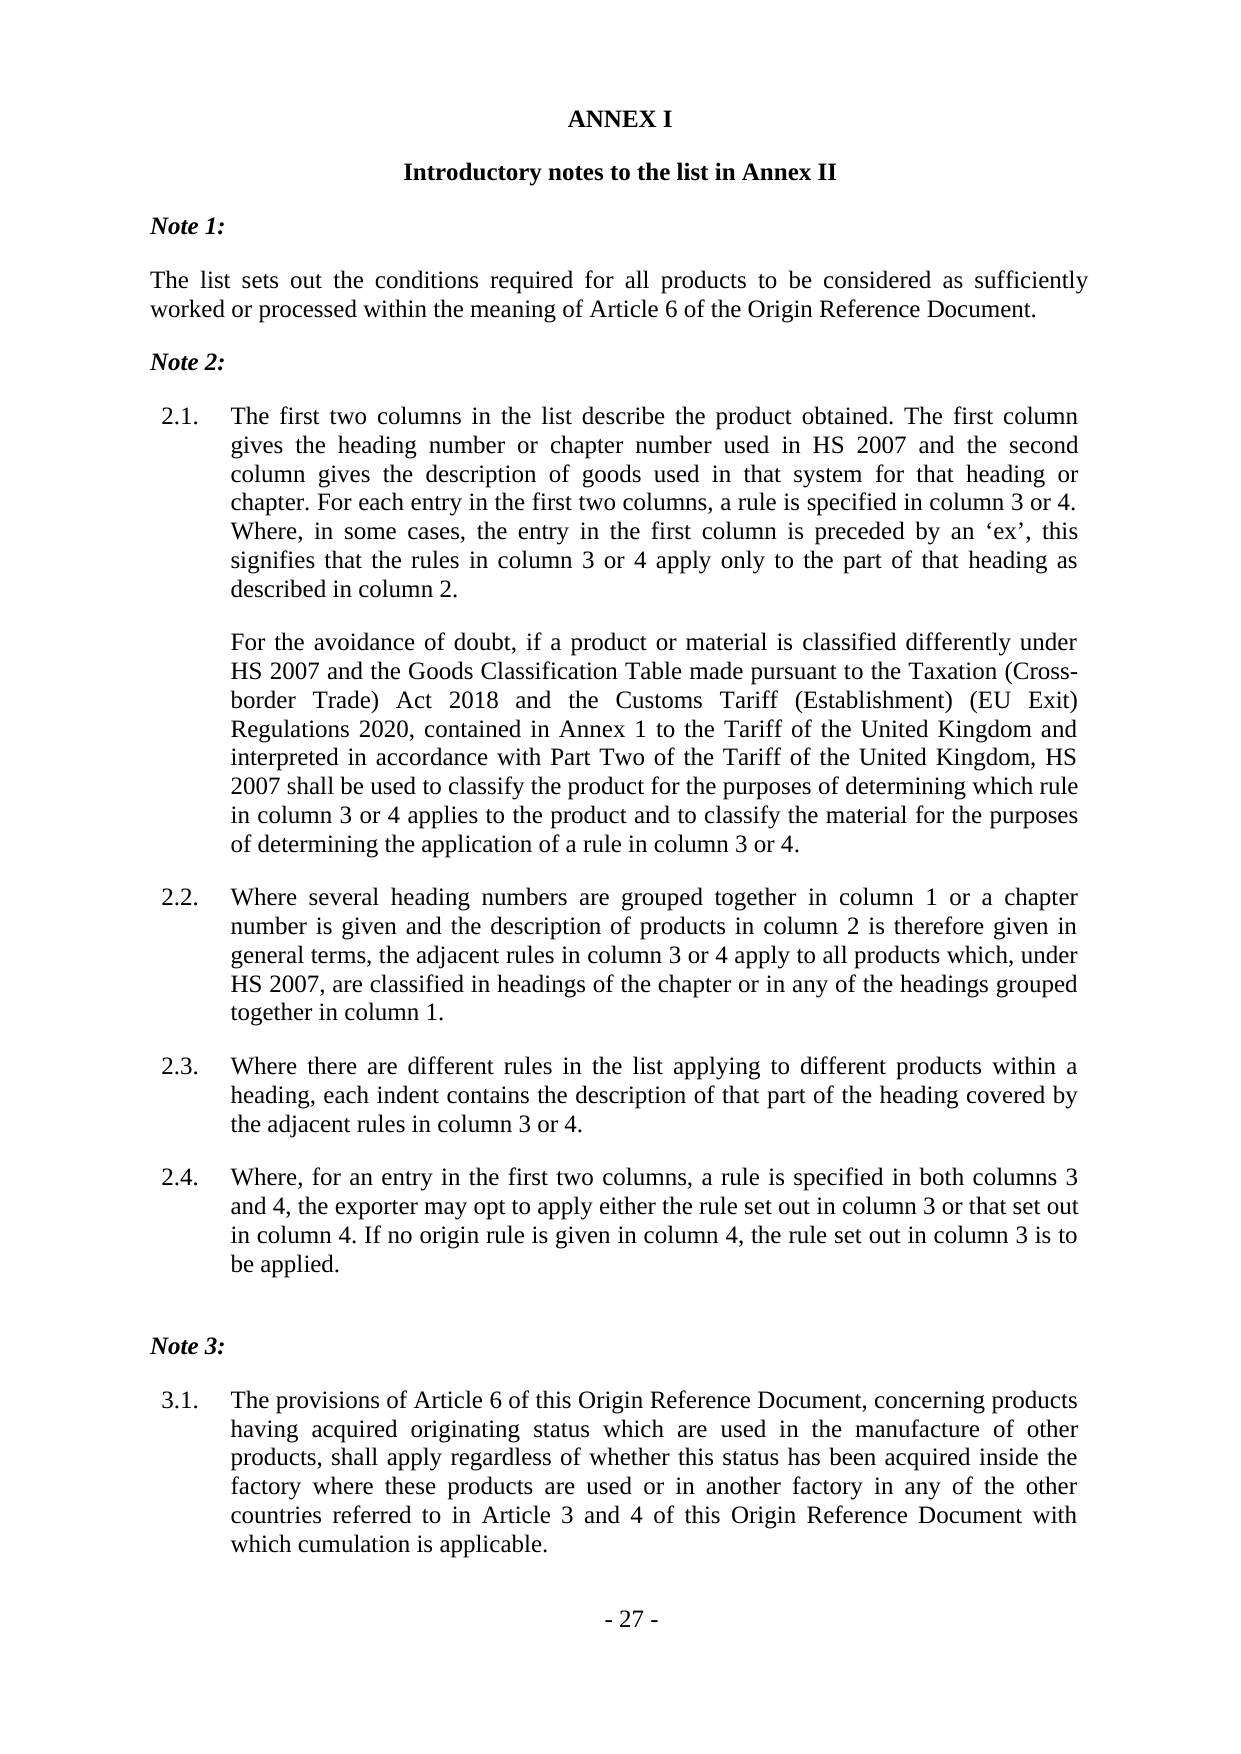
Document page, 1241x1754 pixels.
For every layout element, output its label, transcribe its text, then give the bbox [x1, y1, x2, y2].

table_header 3.1. [150, 1385, 219, 1582]
text Note 3: [150, 1331, 1090, 1360]
table_cell Where there are different rules in the list applying to different products within a heading, each indent contains the description of that part of the heading covered by the adjacent rules in column 3 or 4. [219, 1051, 1090, 1162]
table_cell 2.3. [150, 1051, 219, 1162]
table_cell Where, for an entry in the first two columns, a rule is specified in both columns 3 and 4, the exporter may opt to apply either the rule set out in column 3 or that set out in column 4. If no origin rule is given in column 4, the rule set out in column 3 is to be applied. [219, 1163, 1090, 1302]
text Introductory notes to the list in Annex II [150, 157, 1090, 186]
table_header The provisions of Article 6 of this Origin Reference Document, concerning products having acquired originating status which are used in the manufacture of other products, shall apply regardless of whether this status has been acquired inside the factory where these products are used or in another factory in any of the other countries referred to in Article 3 and 4 of this Origin Reference Document with which cumulation is applicable. [219, 1385, 1090, 1582]
table_cell Where several heading numbers are grouped together in column 1 or a chapter number is given and the description of products in column 2 is therefore given in general terms, the adjacent rules in column 3 or 4 apply to all products which, under HS 2007, are classified in headings of the chapter or in any of the headings grouped together in column 1. [219, 883, 1090, 1051]
table_cell 2.4. [150, 1163, 219, 1302]
table_header 2.1. [150, 401, 219, 882]
text The list sets out the conditions required for all products to be considered as sufficiently worked or processed within the meaning of Article 6 of the Origin Reference Document. [150, 265, 1090, 322]
table_header The first two columns in the list describe the product obtained. The first column gives the heading number or chapter number used in HS 2007 and the second column gives the description of goods used in that system for that heading or chapter. For each entry in the first two columns, a rule is specified in column 3 or 4. Where, in some cases, the entry in the first column is preceded by an ‘ex’, this signifies that the rules in column 3 or 4 apply only to the part of that heading as described in column 2. For the avoidance of doubt, if a product or material is classified differently under HS 2007 and the Goods Classification Table made pursuant to the Taxation (Cross-border Trade) Act 2018 and the Customs Tariff (Establishment) (EU Exit) Regulations 2020, contained in Annex 1 to the Tariff of the United Kingdom and interpreted in accordance with Part Two of the Tariff of the United Kingdom, HS 2007 shall be used to classify the product for the purposes of determining which rule in column 3 or 4 applies to the product and to classify the material for the purposes of determining the application of a rule in column 3 or 4. [219, 401, 1090, 882]
text Note 1: [150, 211, 1090, 240]
table_cell 2.2. [150, 883, 219, 1051]
text ANNEX I [150, 104, 1090, 132]
text Note 2: [150, 347, 1090, 376]
